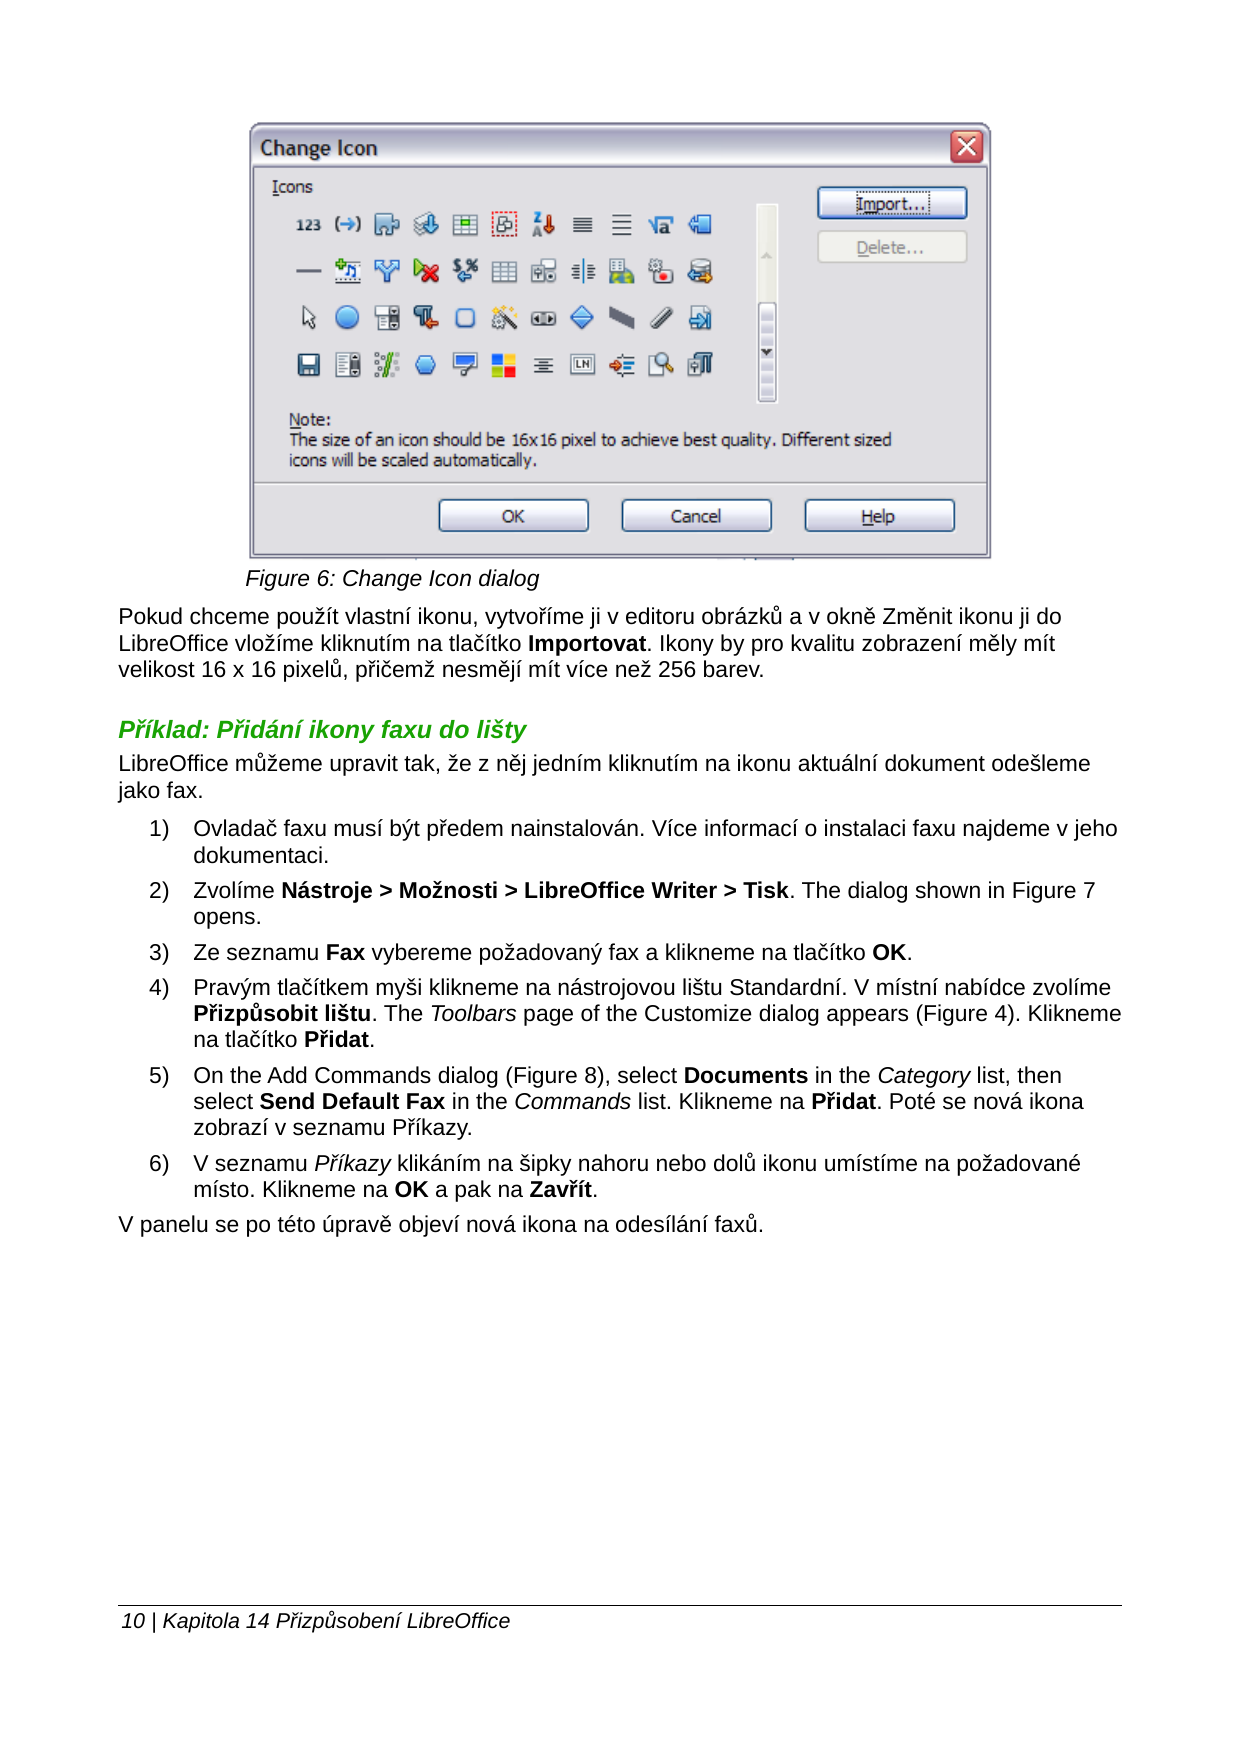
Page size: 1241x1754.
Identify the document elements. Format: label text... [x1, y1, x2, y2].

list LibreOffice můžeme upravit tak, že z něj jedním kliknutím na ikonu aktuální dokument odešleme jako fax. [118, 750, 1122, 803]
list V seznamu Příkazy klikáním na šipky nahoru nebo dolů ikonu umístíme na požadované místo. Klikneme na OK a pak na Zavřít. [169, 1149, 1122, 1202]
subtitle Příklad: Přidání ikony faxu do lišty [118, 716, 1122, 744]
list Zvolíme Nástroje > Možnosti > LibreOffice Writer > Tisk. The dialog shown in Figure 7 opens. [169, 877, 1122, 930]
list On the Add Commands dialog (Figure 8), select Documents in the Category list, then select Send Default Fax in the Commands list. Klikneme na Přidat. Poté se nová ikona zobrazí v seznamu Příkazy. [169, 1062, 1122, 1141]
text Figure 6: Change Icon dialog [245, 565, 995, 591]
list Ze seznamu Fax vybereme požadovaný fax a klikneme na tlačítko OK. [169, 938, 1122, 965]
list Pravým tlačítkem myši klikneme na nástrojovou lištu Standardní. V místní nabídce zvolíme Přizpůsobit lištu. The Toolbars page of the Customize dialog appears (Figure 4). Klikneme na tlačítko Přidat. [169, 974, 1122, 1053]
list Ovladač faxu musí být předem nainstalován. Více informací o instalaci faxu najdeme v jeho dokumentaci. [169, 815, 1122, 868]
text Pokud chceme použít vlastní ikonu, vytvoříme ji v editoru obrázků a v okně Změnit ikonu ji do LibreOffice vložíme kliknutím na tlačítko Importovat. Ikony by pro kvalitu zobrazení měly mít velikost 16 x 16 pixelů, přičemž nesmějí mít více než 256 barev. [118, 603, 1122, 682]
text V panelu se po této úpravě objeví nová ikona na odesílání faxů. [118, 1211, 1122, 1237]
picture [245, 118, 995, 565]
